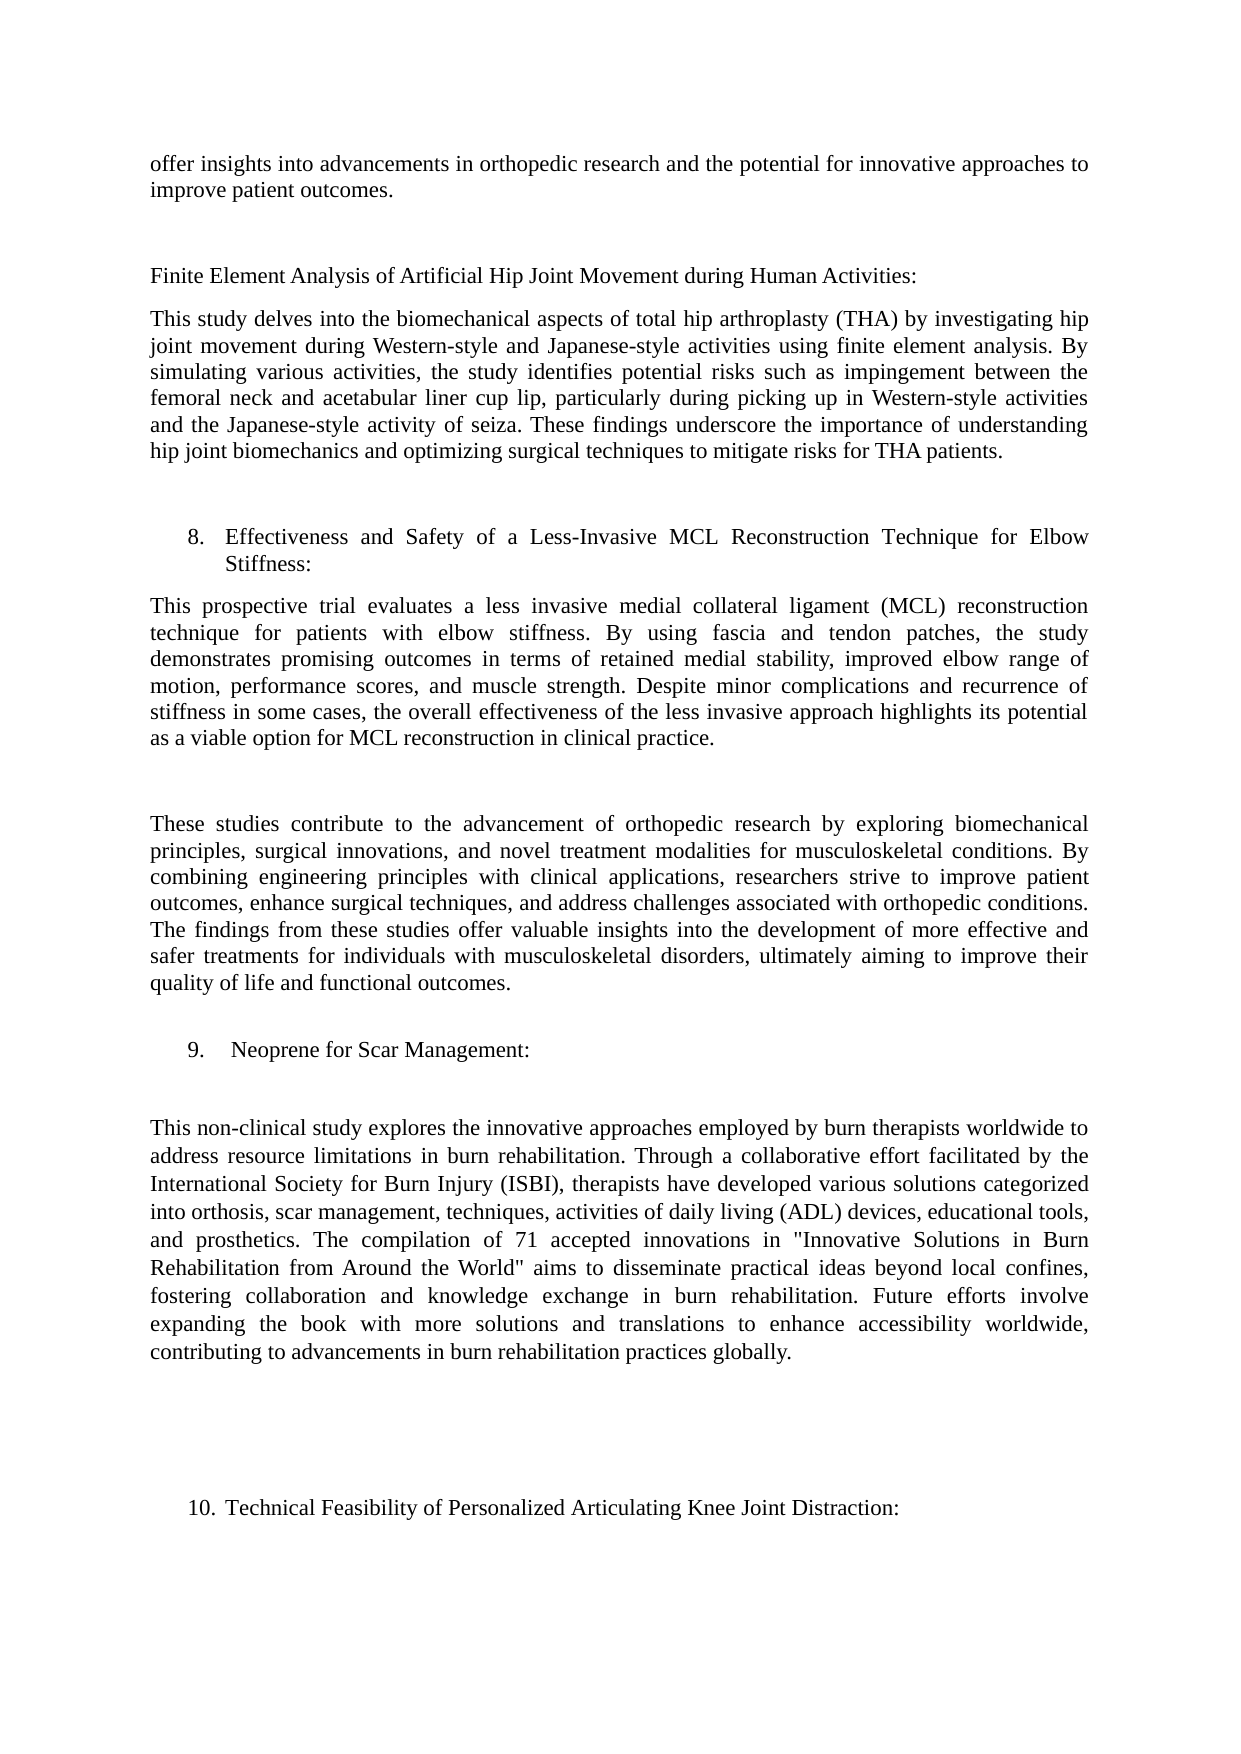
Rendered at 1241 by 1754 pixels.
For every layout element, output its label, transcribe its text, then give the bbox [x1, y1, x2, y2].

list Technical Feasibility of Personalized Articulating Knee Joint Distraction: [187, 1494, 1090, 1520]
text offer insights into advancements in orthopedic research and the potential for innovative approaches to improve patient outcomes. [150, 150, 1090, 203]
text This prospective trial evaluates a less invasive medial collateral ligament (MCL) reconstruction technique for patients with elbow stiffness. By using fascia and tendon patches, the study demonstrates promising outcomes in terms of retained medial stability, improved elbow range of motion, performance scores, and muscle strength. Despite minor complications and recurrence of stiffness in some cases, the overall effectiveness of the less invasive approach highlights its potential as a viable option for MCL reconstruction in clinical practice. [150, 593, 1090, 751]
list Effectiveness and Safety of a Less-Invasive MCL Reconstruction Technique for Elbow Stiffness: [187, 523, 1090, 576]
text These studies contribute to the advancement of orthopedic research by exploring biomechanical principles, surgical innovations, and novel treatment modalities for musculoskeletal conditions. By combining engineering principles with clinical applications, researchers strive to improve patient outcomes, enhance surgical techniques, and address challenges associated with orthopedic conditions. The findings from these studies offer valuable insights into the development of more effective and safer treatments for individuals with musculoskeletal disorders, ultimately aiming to improve their quality of life and functional outcomes. [150, 810, 1090, 995]
text This non-clinical study explores the innovative approaches employed by burn therapists worldwide to address resource limitations in burn rehabilitation. Through a collaborative effort facilitated by the International Society for Burn Injury (ISBI), therapists have developed various solutions categorized into orthosis, scar management, techniques, activities of daily living (ADL) devices, educational tools, and prosthetics. The compilation of 71 accepted innovations in "Innovative Solutions in Burn Rehabilitation from Around the World" aims to disseminate practical ideas beyond local confines, fostering collaboration and knowledge exchange in burn rehabilitation. Future efforts involve expanding the book with more solutions and translations to enhance accessibility worldwide, contributing to advancements in burn rehabilitation practices globally. [150, 1114, 1090, 1364]
text Finite Element Analysis of Artificial Hip Joint Movement during Human Activities: [150, 262, 1090, 289]
list Neoprene for Scar Management: [187, 1037, 1090, 1063]
text This study delves into the biomechanical aspects of total hip arthroplasty (THA) by investigating hip joint movement during Western-style and Japanese-style activities using finite element analysis. By simulating various activities, the study identifies potential risks such as impingement between the femoral neck and acetabular liner cup lip, particularly during picking up in Western-style activities and the Japanese-style activity of seiza. These findings underscore the importance of understanding hip joint biomechanics and optimizing surgical techniques to mitigate risks for THA patients. [150, 305, 1090, 463]
